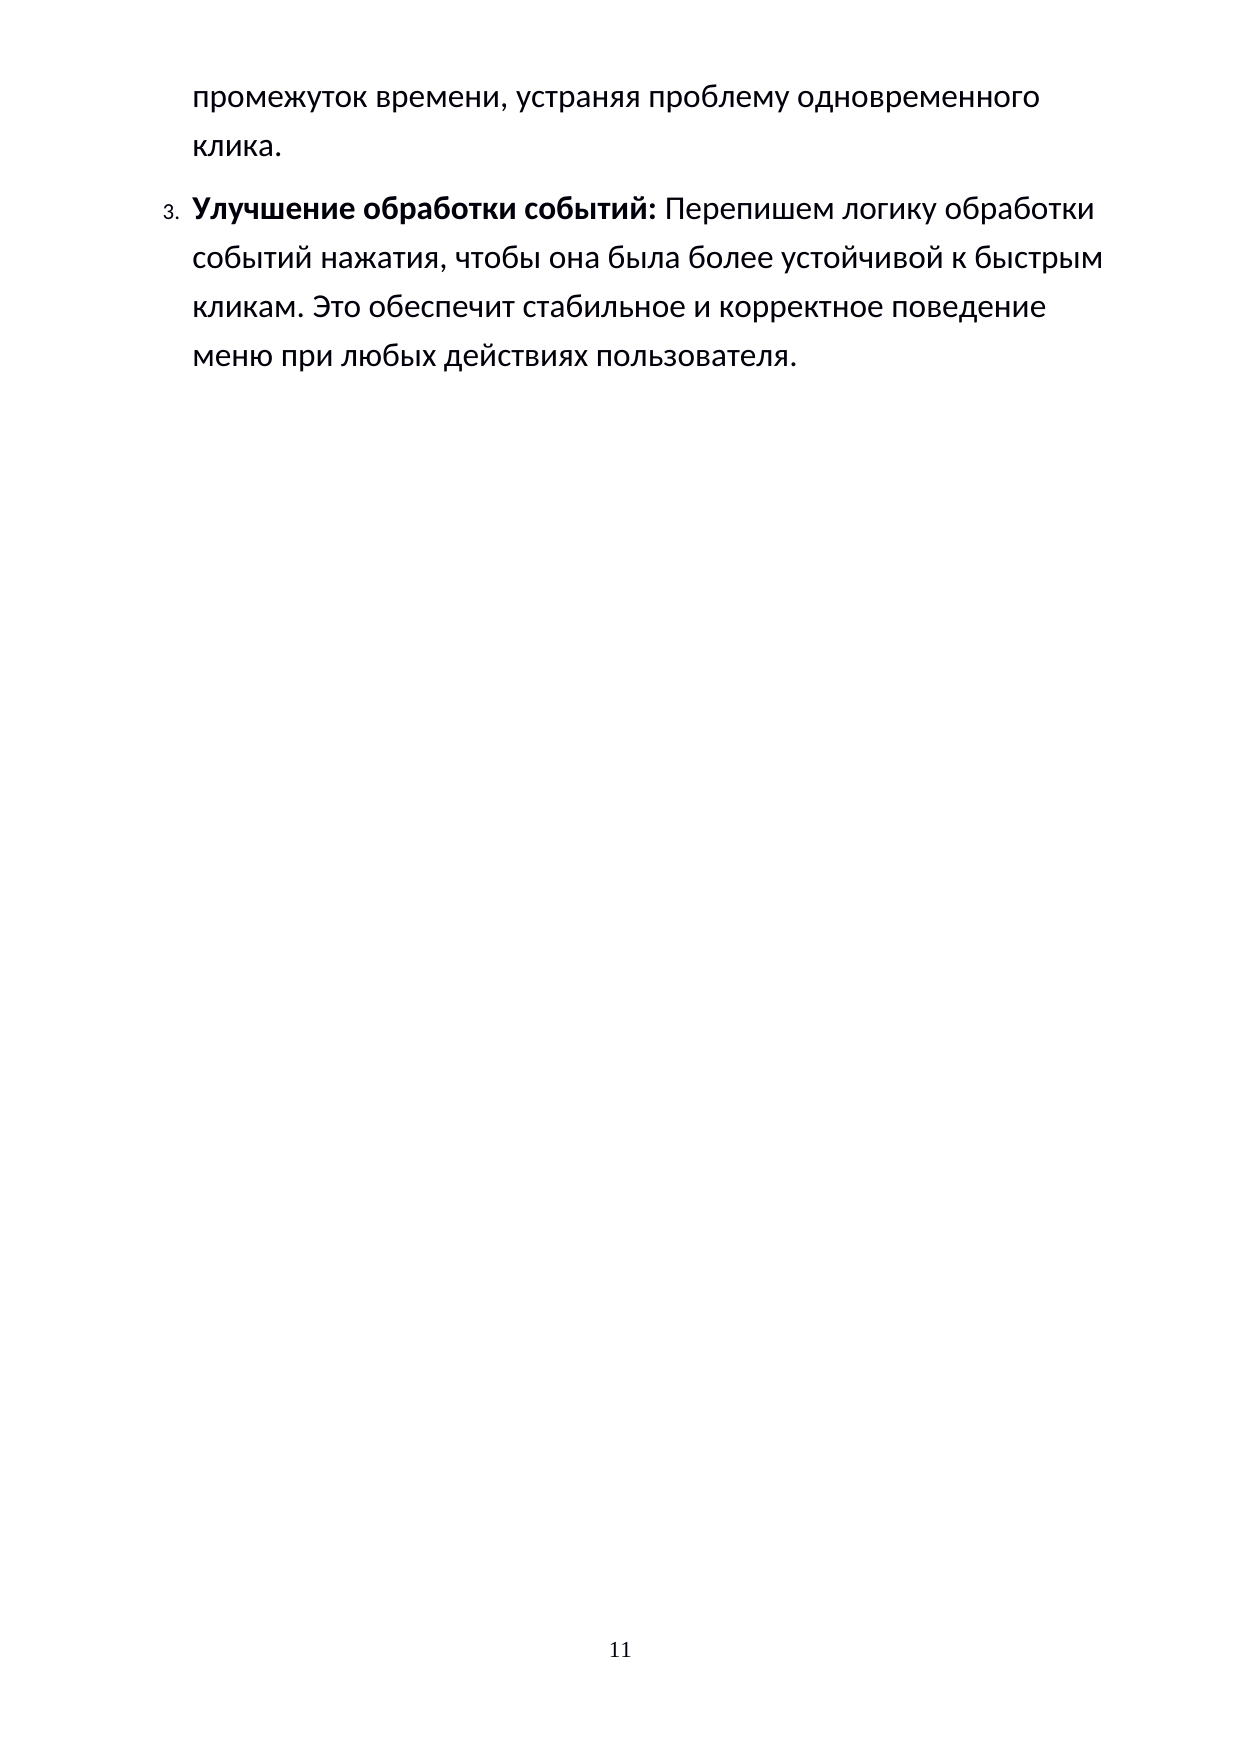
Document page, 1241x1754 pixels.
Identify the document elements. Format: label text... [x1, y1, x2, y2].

list промежуток времени, устраняя проблему одновременного клика. [162, 75, 1122, 164]
list Улучшение обработки событий: Перепишем логику обработки событий нажатия, чтобы она была более устойчивой к быстрым кликам. Это обеспечит стабильное и корректное поведение меню при любых действиях пользователя. [162, 187, 1122, 374]
